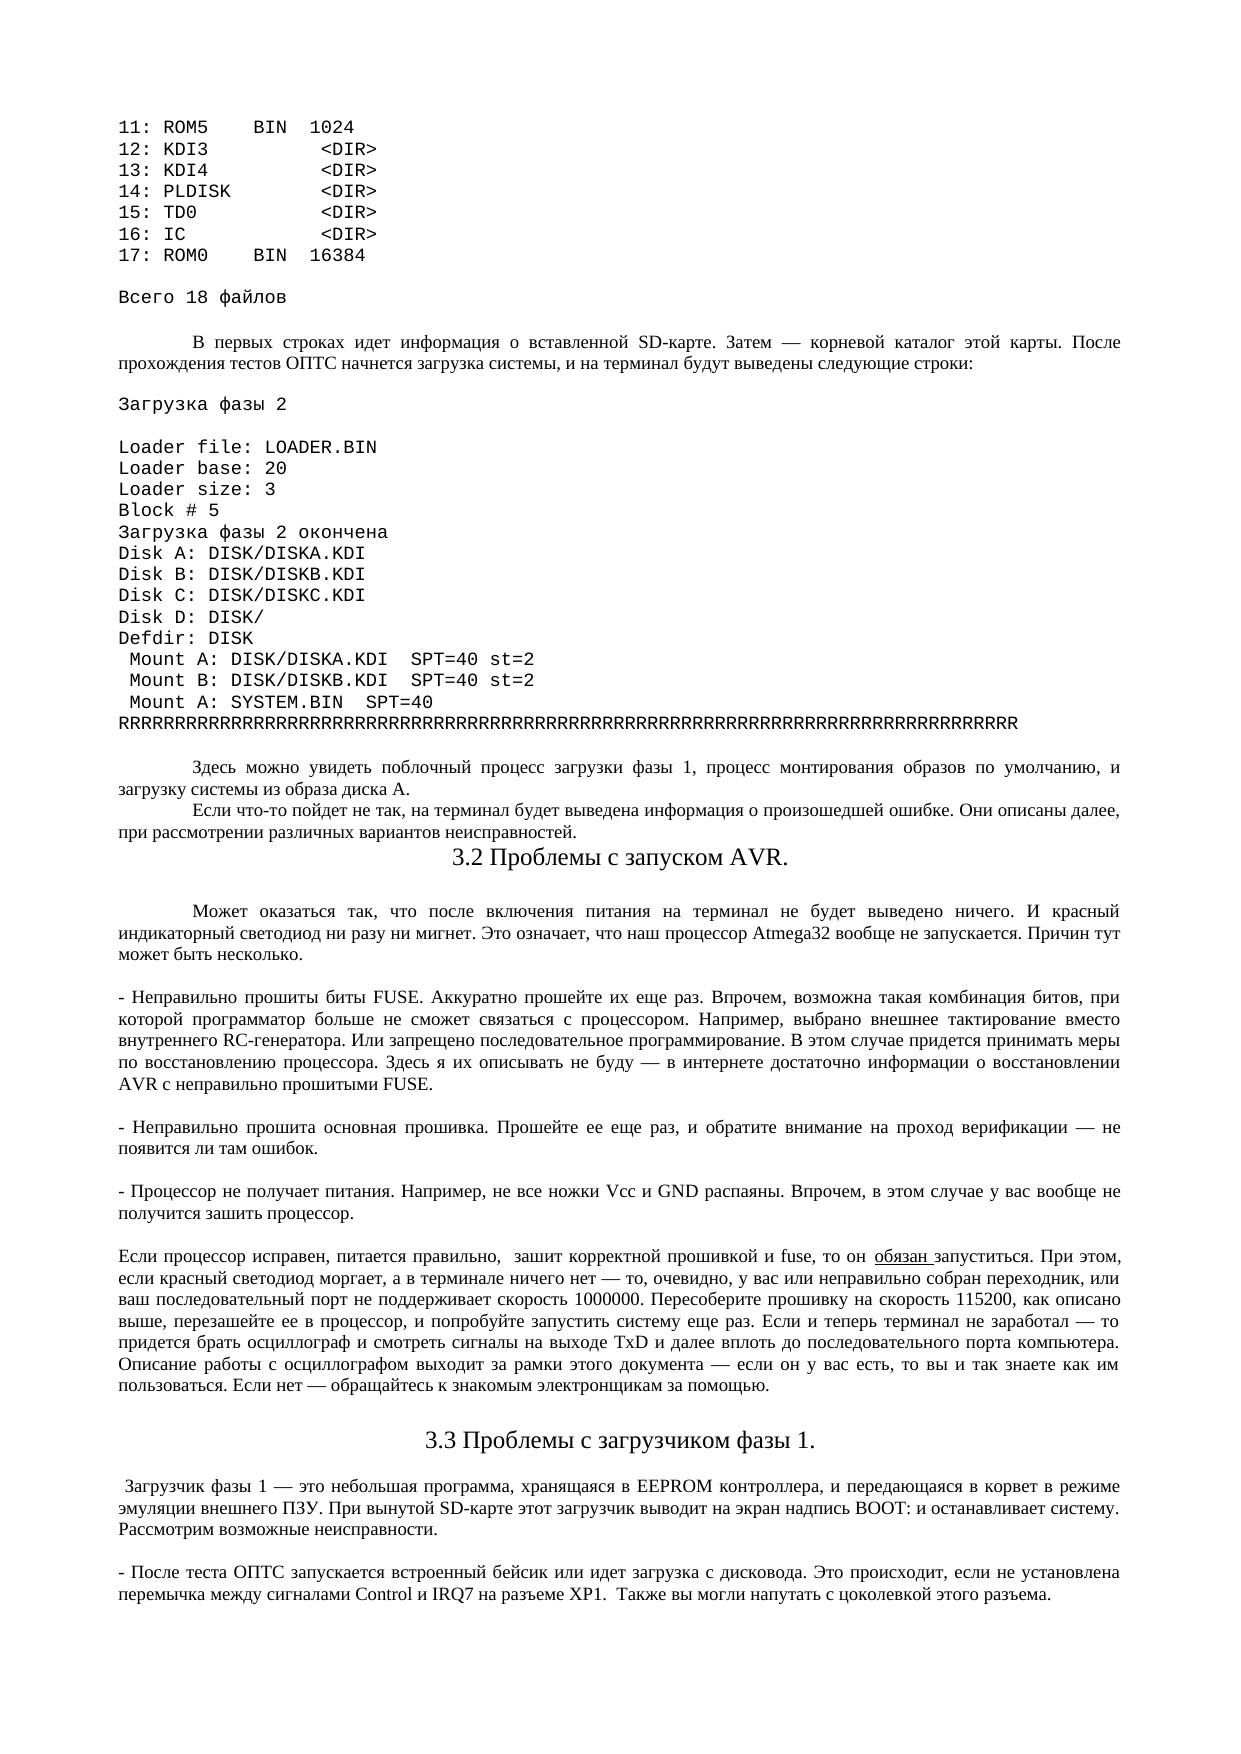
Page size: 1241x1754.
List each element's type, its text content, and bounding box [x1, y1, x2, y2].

text Defdir: DISK [118, 629, 1122, 650]
text 16: IC <DIR> [118, 224, 1122, 246]
text Mount A: SYSTEM.BIN SPT=40 [118, 692, 1122, 714]
text Mount A: DISK/DISKA.KDI SPT=40 st=2 [118, 650, 1122, 671]
text Всего 18 файлов [118, 288, 1122, 309]
text 15: TD0 <DIR> [118, 203, 1122, 224]
text 17: ROM0 BIN 16384 [118, 246, 1122, 267]
text 3.2 Проблемы с запуском AVR. [118, 842, 1122, 871]
text Loader file: LOADER.BIN [118, 437, 1122, 459]
text Mount B: DISK/DISKB.KDI SPT=40 st=2 [118, 671, 1122, 692]
text Disk B: DISK/DISKB.KDI [118, 565, 1122, 586]
text 3.3 Проблемы с загрузчиком фазы 1. [118, 1425, 1122, 1453]
text В первых строках идет информация о вставленной SD-карте. Затем — корневой каталог этой карты. После прохождения тестов ОПТС начнется загрузка системы, и на терминал будут выведены следующие строки: [118, 331, 1122, 374]
text Disk D: DISK/ [118, 607, 1122, 629]
text Если процессор исправен, питается правильно, зашит корректной прошивкой и fuse, то он обязан запуститься. При этом, если красный светодиод моргает, а в терминале ничего нет — то, очевидно, у вас или неправильно собран переходник, или ваш последовательный порт не поддерживает скорость 1000000. Пересоберите прошивку на скорость 115200, как описано выше, перезашейте ее в процессор, и попробуйте запустить систему еще раз. Если и теперь терминал не заработал — то придется брать осциллограф и смотреть сигналы на выходе TxD и далее вплоть до последовательного порта компьютера. Описание работы с осциллографом выходит за рамки этого документа — если он у вас есть, то вы и так знаете как им пользоваться. Если нет — обращайтесь к знакомым электронщикам за помощью. [118, 1245, 1122, 1396]
text 12: KDI3 <DIR> [118, 139, 1122, 161]
text 14: PLDISK <DIR> [118, 182, 1122, 203]
text Если что-то пойдет не так, на терминал будет выведена информация о произошедшей ошибке. Они описаны далее, при рассмотрении различных вариантов неисправностей. [118, 799, 1122, 842]
text - Неправильно прошита основная прошивка. Прошейте ее еще раз, и обратите внимание на проход верификации — не появится ли там ошибок. [118, 1116, 1122, 1159]
text Disk A: DISK/DISKA.KDI [118, 544, 1122, 565]
text Block # 5 [118, 501, 1122, 522]
text 13: KDI4 <DIR> [118, 161, 1122, 182]
text Загрузка фазы 2 окончена [118, 522, 1122, 544]
text 11: ROM5 BIN 1024 [118, 118, 1122, 139]
text Может оказаться так, что после включения питания на терминал не будет выведено ничего. И красный индикаторный светодиод ни разу ни мигнет. Это означает, что наш процессор Atmega32 вообще не запускается. Причин тут может быть несколько. [118, 900, 1122, 965]
text - Неправильно прошиты биты FUSE. Аккуратно прошейте их еще раз. Впрочем, возможна такая комбинация битов, при которой программатор больше не сможет связаться с процессором. Например, выбрано внешнее тактирование вместо внутреннего RC-генератора. Или запрещено последовательное программирование. В этом случае придется принимать меры по восстановлению процессора. Здесь я их описывать не буду — в интернете достаточно информации о восстановлении AVR с неправильно прошитыми FUSE. [118, 986, 1122, 1094]
text Загрузка фазы 2 [118, 395, 1122, 416]
text - Процессор не получает питания. Например, не все ножки Vcc и GND распаяны. Впрочем, в этом случае у вас вообще не получится зашить процессор. [118, 1180, 1122, 1223]
text Loader base: 20 [118, 459, 1122, 480]
text Загрузчик фазы 1 — это небольшая программа, хранящаяся в EEPROM контроллера, и передающаяся в корвет в режиме эмуляции внешнего ПЗУ. При вынутой SD-карте этот загрузчик выводит на экран надпись BOOT: и останавливает систему. Рассмотрим возможные неисправности. [118, 1475, 1122, 1540]
text Здесь можно увидеть поблочный процесс загрузки фазы 1, процесс монтирования образов по умолчанию, и загрузку системы из образа диска А. [118, 756, 1122, 799]
text - После теста ОПТС запускается встроенный бейсик или идет загрузка с дисковода. Это происходит, если не установлена перемычка между сигналами Control и IRQ7 на разъеме XP1. Также вы могли напутать с цоколевкой этого разъема. [118, 1561, 1122, 1604]
text RRRRRRRRRRRRRRRRRRRRRRRRRRRRRRRRRRRRRRRRRRRRRRRRRRRRRRRRRRRRRRRRRRRRRRRRRRRRRRRR [118, 714, 1122, 735]
text Loader size: 3 [118, 480, 1122, 501]
text Disk C: DISK/DISKC.KDI [118, 586, 1122, 607]
